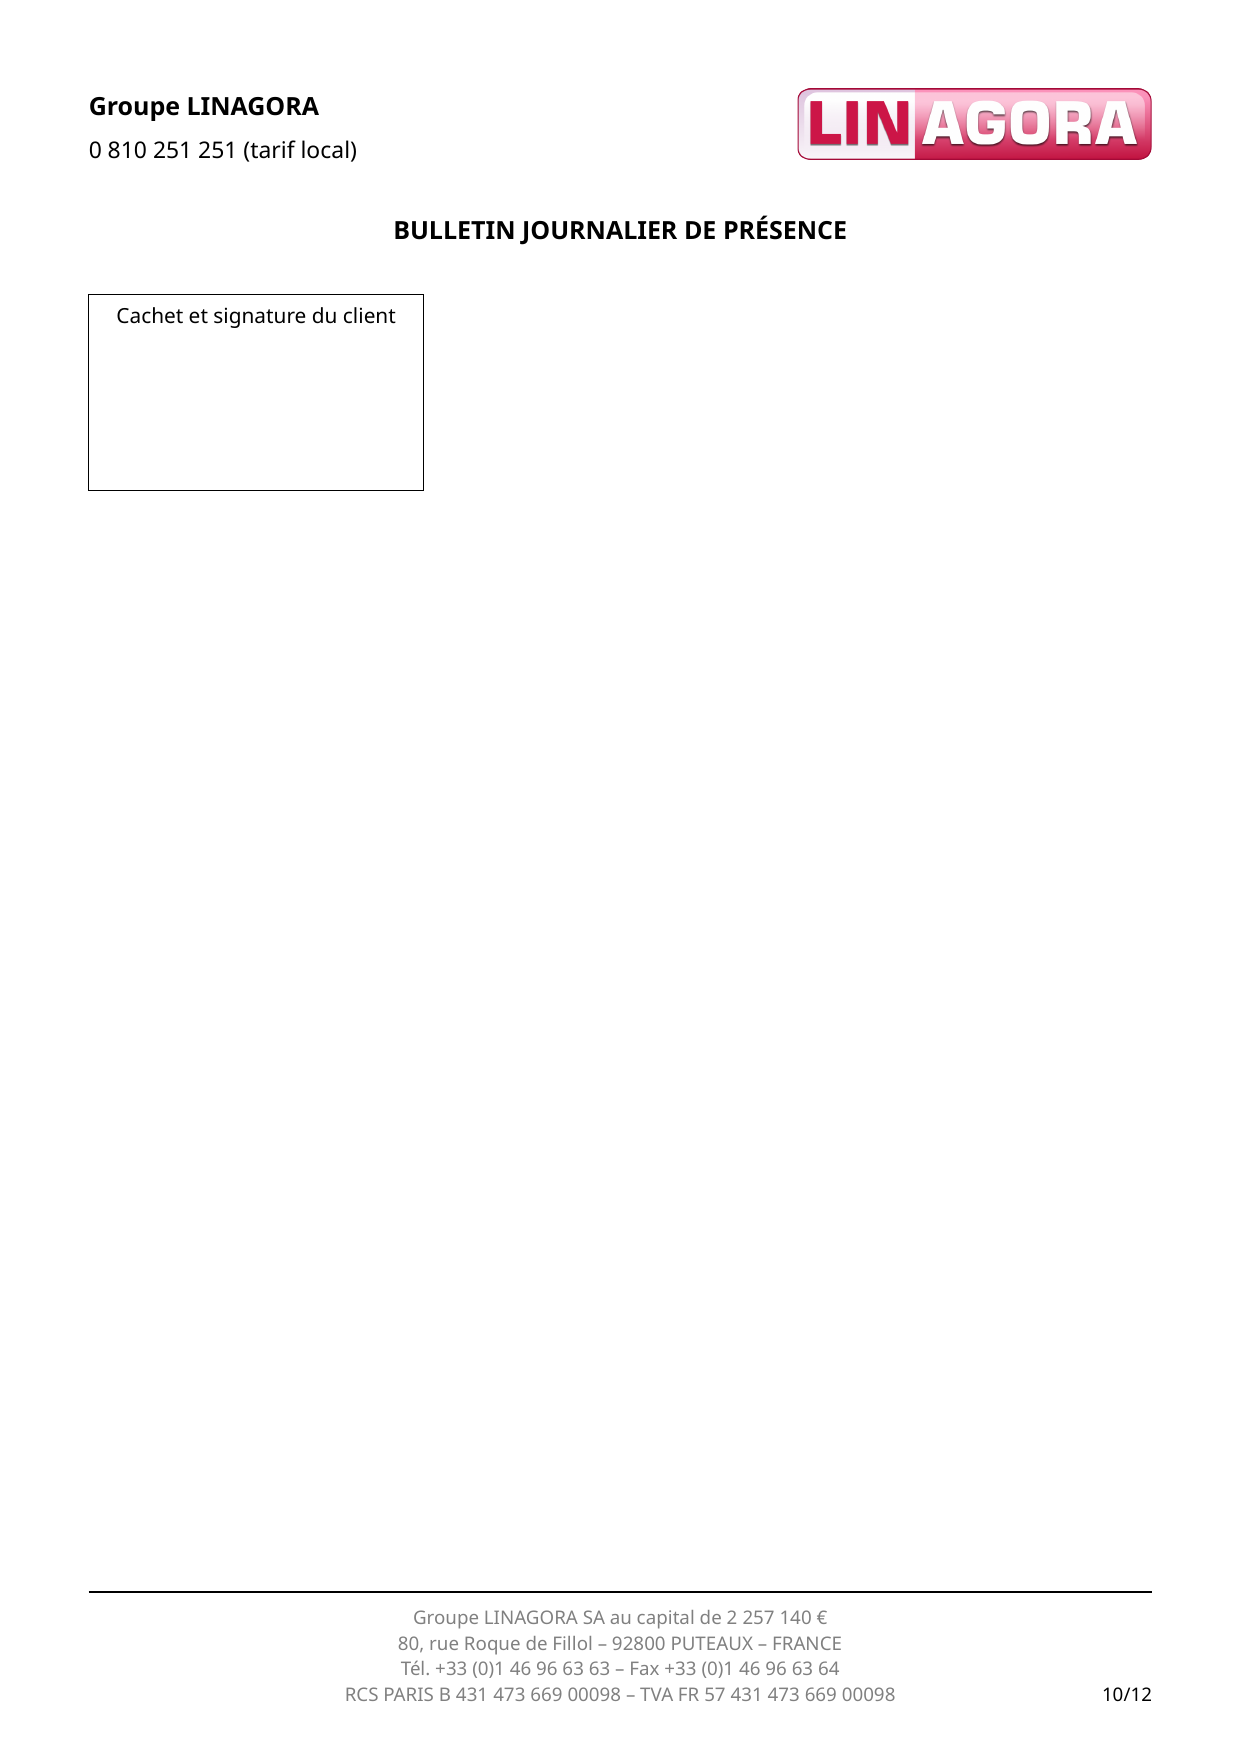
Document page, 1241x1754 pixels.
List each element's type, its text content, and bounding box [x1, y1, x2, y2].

table_header Cachet et signature du client [89, 295, 423, 489]
picture [797, 88, 1152, 160]
